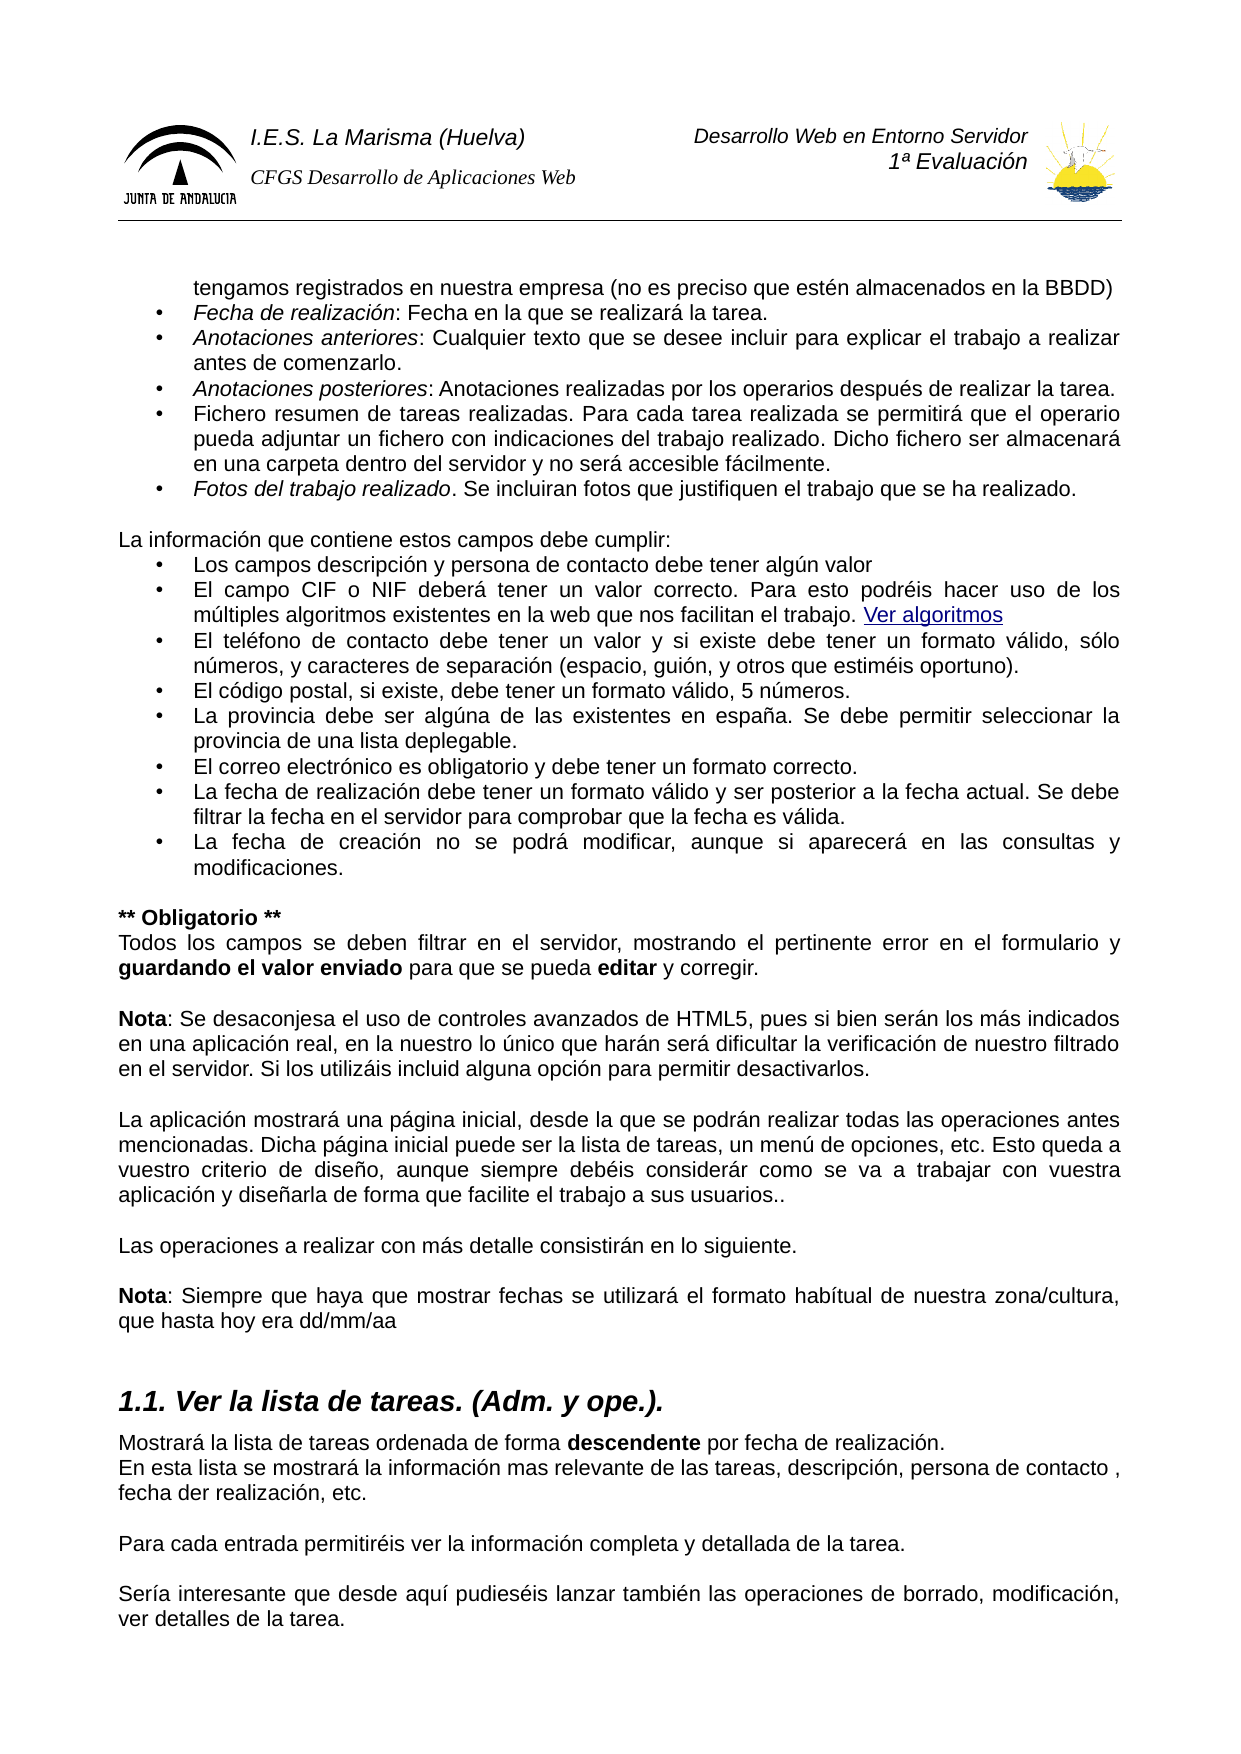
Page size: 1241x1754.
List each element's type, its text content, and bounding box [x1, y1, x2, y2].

text Todos los campos se deben filtrar en el servidor, mostrando el pertinente error en el formulario y guardando el valor enviado para que se pueda editar y corregir. [118, 930, 1122, 980]
text Sería interesante que desde aquí pudieséis lanzar también las operaciones de borrado, modificación, ver detalles de la tarea. [118, 1581, 1122, 1631]
list Anotaciones anteriores: Cualquier texto que se desee incluir para explicar el trabajo a realizar antes de comenzarlo. [156, 325, 1122, 375]
list El campo CIF o NIF deberá tener un valor correcto. Para esto podréis hacer uso de los múltiples algoritmos existentes en la web que nos facilitan el trabajo. Ver algoritmos [156, 577, 1122, 627]
text Mostrará la lista de tareas ordenada de forma descendente por fecha de realización. [118, 1429, 1122, 1455]
list El código postal, si existe, debe tener un formato válido, 5 números. [156, 678, 1122, 703]
text La información que contiene estos campos debe cumplir: [118, 527, 1122, 552]
list Fotos del trabajo realizado. Se incluiran fotos que justifiquen el trabajo que se ha realizado. [156, 476, 1122, 501]
list Los campos descripción y persona de contacto debe tener algún valor [156, 552, 1122, 577]
text En esta lista se mostrará la información mas relevante de las tareas, descripción, persona de contacto , fecha der realización, etc. [118, 1455, 1122, 1505]
list La provincia debe ser algúna de las existentes en españa. Se debe permitir seleccionar la provincia de una lista deplegable. [156, 703, 1122, 753]
text La aplicación mostrará una página inicial, desde la que se podrán realizar todas las operaciones antes mencionadas. Dicha página inicial puede ser la lista de tareas, un menú de opciones, etc. Esto queda a vuestro criterio de diseño, aunque siempre debéis considerár como se va a trabajar con vuestra aplicación y diseñarla de forma que facilite el trabajo a sus usuarios.. [118, 1106, 1122, 1207]
list Fichero resumen de tareas realizadas. Para cada tarea realizada se permitirá que el operario pueda adjuntar un fichero con indicaciones del trabajo realizado. Dicho fichero ser almacenará en una carpeta dentro del servidor y no será accesible fácilmente. [156, 401, 1122, 476]
subtitle 1.1. Ver la lista de tareas. (Adm. y ope.). [118, 1383, 1122, 1417]
text Las operaciones a realizar con más detalle consistirán en lo siguiente. [118, 1232, 1122, 1258]
list El teléfono de contacto debe tener un valor y si existe debe tener un formato válido, sólo números, y caracteres de separación (espacio, guión, y otros que estiméis oportuno). [156, 627, 1122, 678]
text Nota: Se desaconjesa el uso de controles avanzados de HTML5, pues si bien serán los más indicados en una aplicación real, en la nuestro lo único que harán será dificultar la verificación de nuestro filtrado en el servidor. Si los utilizáis incluid alguna opción para permitir desactivarlos. [118, 1006, 1122, 1081]
list Fecha de realización: Fecha en la que se realizará la tarea. [156, 300, 1122, 325]
picture [1044, 121, 1115, 205]
list El correo electrónico es obligatorio y debe tener un formato correcto. [156, 753, 1122, 779]
text Para cada entrada permitiréis ver la información completa y detallada de la tarea. [118, 1530, 1122, 1556]
list La fecha de realización debe tener un formato válido y ser posterior a la fecha actual. Se debe filtrar la fecha en el servidor para comprobar que la fecha es válida. [156, 779, 1122, 829]
list La fecha de creación no se podrá modificar, aunque si aparecerá en las consultas y modificaciones. [156, 829, 1122, 879]
list Anotaciones posteriores: Anotaciones realizadas por los operarios después de realizar la tarea. [156, 375, 1122, 401]
list tengamos registrados en nuestra empresa (no es preciso que estén almacenados en la BBDD) [156, 274, 1122, 300]
text ** Obligatorio ** [118, 905, 1122, 930]
text Nota: Siempre que haya que mostrar fechas se utilizará el formato habítual de nuestra zona/cultura, que hasta hoy era dd/mm/aa [118, 1283, 1122, 1333]
